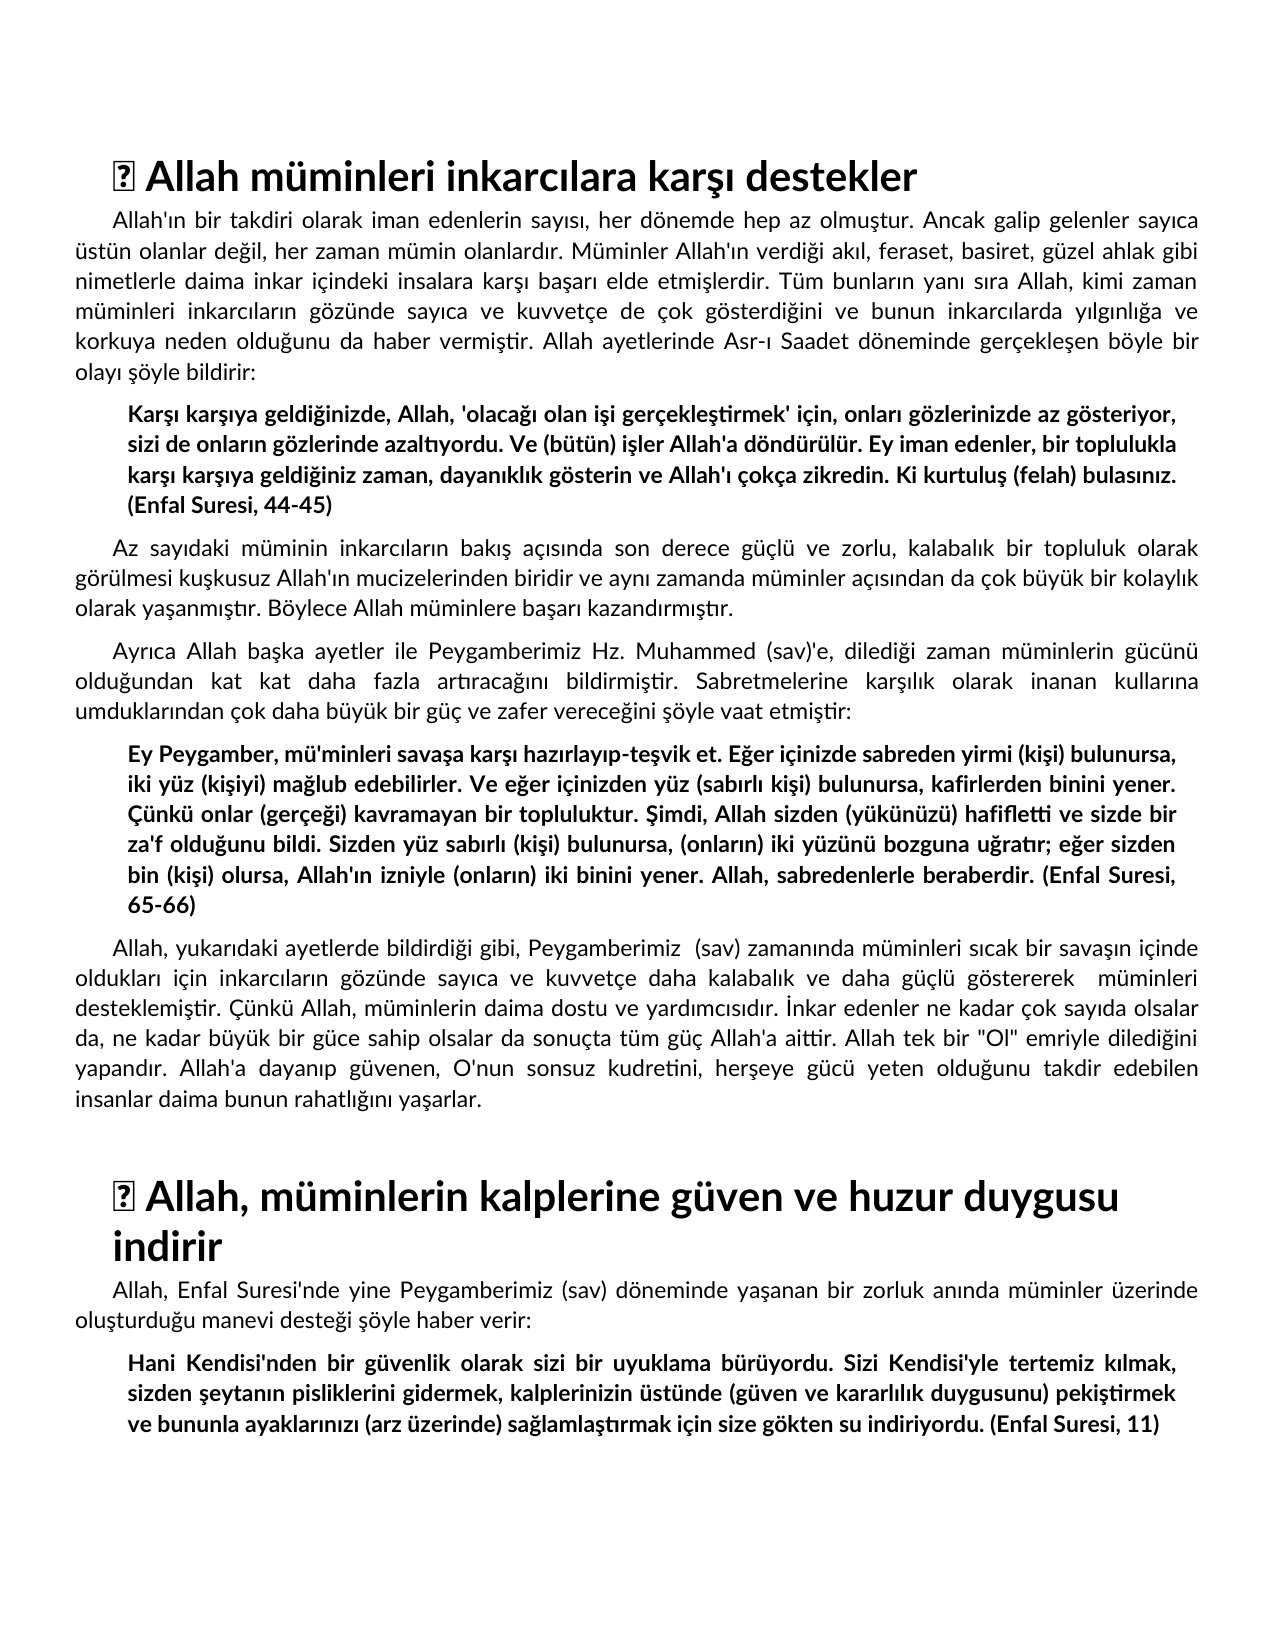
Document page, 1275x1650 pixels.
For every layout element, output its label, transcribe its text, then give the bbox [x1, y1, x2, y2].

subtitle  Allah, müminlerin kalplerine güven ve huzur duygusu indirir [112, 1170, 1200, 1270]
text Allah, yukarıdaki ayetlerde bildirdiği gibi, Peygamberimiz (sav) zamanında müminleri sıcak bir savaşın içinde oldukları için inkarcıların gözünde sayıca ve kuvvetçe daha kalabalık ve daha güçlü göstererek müminleri desteklemiştir. Çünkü Allah, müminlerin daima dostu ve yardımcısıdır. İnkar edenler ne kadar çok sayıda olsalar da, ne kadar büyük bir güce sahip olsalar da sonuçta tüm güç Allah'a aittir. Allah tek bir "Ol" emriyle dilediğini yapandır. Allah'a dayanıp güvenen, O'nun sonsuz kudretini, herşeye gücü yeten olduğunu takdir edebilen insanlar daima bunun rahatlığını yaşarlar. [75, 933, 1200, 1112]
text Allah'ın bir takdiri olarak iman edenlerin sayısı, her dönemde hep az olmuştur. Ancak galip gelenler sayıca üstün olanlar değil, her zaman mümin olanlardır. Müminler Allah'ın verdiği akıl, feraset, basiret, güzel ahlak gibi nimetlerle daima inkar içindeki insalara karşı başarı elde etmişlerdir. Tüm bunların yanı sıra Allah, kimi zaman müminleri inkarcıların gözünde sayıca ve kuvvetçe de çok gösterdiğini ve bunun inkarcılarda yılgınlığa ve korkuya neden olduğunu da haber vermiştir. Allah ayetlerinde Asr-ı Saadet döneminde gerçekleşen böyle bir olayı şöyle bildirir: [75, 206, 1200, 385]
text Az sayıdaki müminin inkarcıların bakış açısında son derece güçlü ve zorlu, kalabalık bir topluluk olarak görülmesi kuşkusuz Allah'ın mucizelerinden biridir ve aynı zamanda müminler açısından da çok büyük bir kolaylık olarak yaşanmıştır. Böylece Allah müminlere başarı kazandırmıştır. [75, 533, 1200, 621]
text Hani Kendisi'nden bir güvenlik olarak sizi bir uyuklama bürüyordu. Sizi Kendisi'yle tertemiz kılmak, sizden şeytanın pisliklerini gidermek, kalplerinizin üstünde (güven ve kararlılık duygusunu) pekiştirmek ve bununla ayaklarınızı (arz üzerinde) sağlamlaştırmak için size gökten su indiriyordu. (Enfal Suresi, 11) [127, 1349, 1177, 1437]
text Ey Peygamber, mü'minleri savaşa karşı hazırlayıp-teşvik et. Eğer içinizde sabreden yirmi (kişi) bulunursa, iki yüz (kişiyi) mağlub edebilirler. Ve eğer içinizden yüz (sabırlı kişi) bulunursa, kafirlerden binini yener. Çünkü onlar (gerçeği) kavramayan bir topluluktur. Şimdi, Allah sizden (yükünüzü) hafifletti ve sizde bir za'f olduğunu bildi. Sizden yüz sabırlı (kişi) bulunursa, (onların) iki yüzünü bozguna uğratır; eğer sizden bin (kişi) olursa, Allah'ın izniyle (onların) iki binini yener. Allah, sabredenlerle beraberdir. (Enfal Suresi, 65-66) [127, 739, 1177, 918]
text Ayrıca Allah başka ayetler ile Peygamberimiz Hz. Muhammed (sav)'e, dilediği zaman müminlerin gücünü olduğundan kat kat daha fazla artıracağını bildirmiştir. Sabretmelerine karşılık olarak inanan kullarına umduklarından çok daha büyük bir güç ve zafer vereceğini şöyle vaat etmiştir: [75, 636, 1200, 724]
text Karşı karşıya geldiğinizde, Allah, 'olacağı olan işi gerçekleştirmek' için, onları gözlerinizde az gösteriyor, sizi de onların gözlerinde azaltıyordu. Ve (bütün) işler Allah'a döndürülür. Ey iman edenler, bir toplulukla karşı karşıya geldiğiniz zaman, dayanıklık gösterin ve Allah'ı çokça zikredin. Ki kurtuluş (felah) bulasınız. (Enfal Suresi, 44-45) [127, 400, 1177, 518]
text Allah, Enfal Suresi'nde yine Peygamberimiz (sav) döneminde yaşanan bir zorluk anında müminler üzerinde oluşturduğu manevi desteği şöyle haber verir: [75, 1276, 1200, 1334]
subtitle  Allah müminleri inkarcılara karşı destekler [112, 150, 1200, 200]
